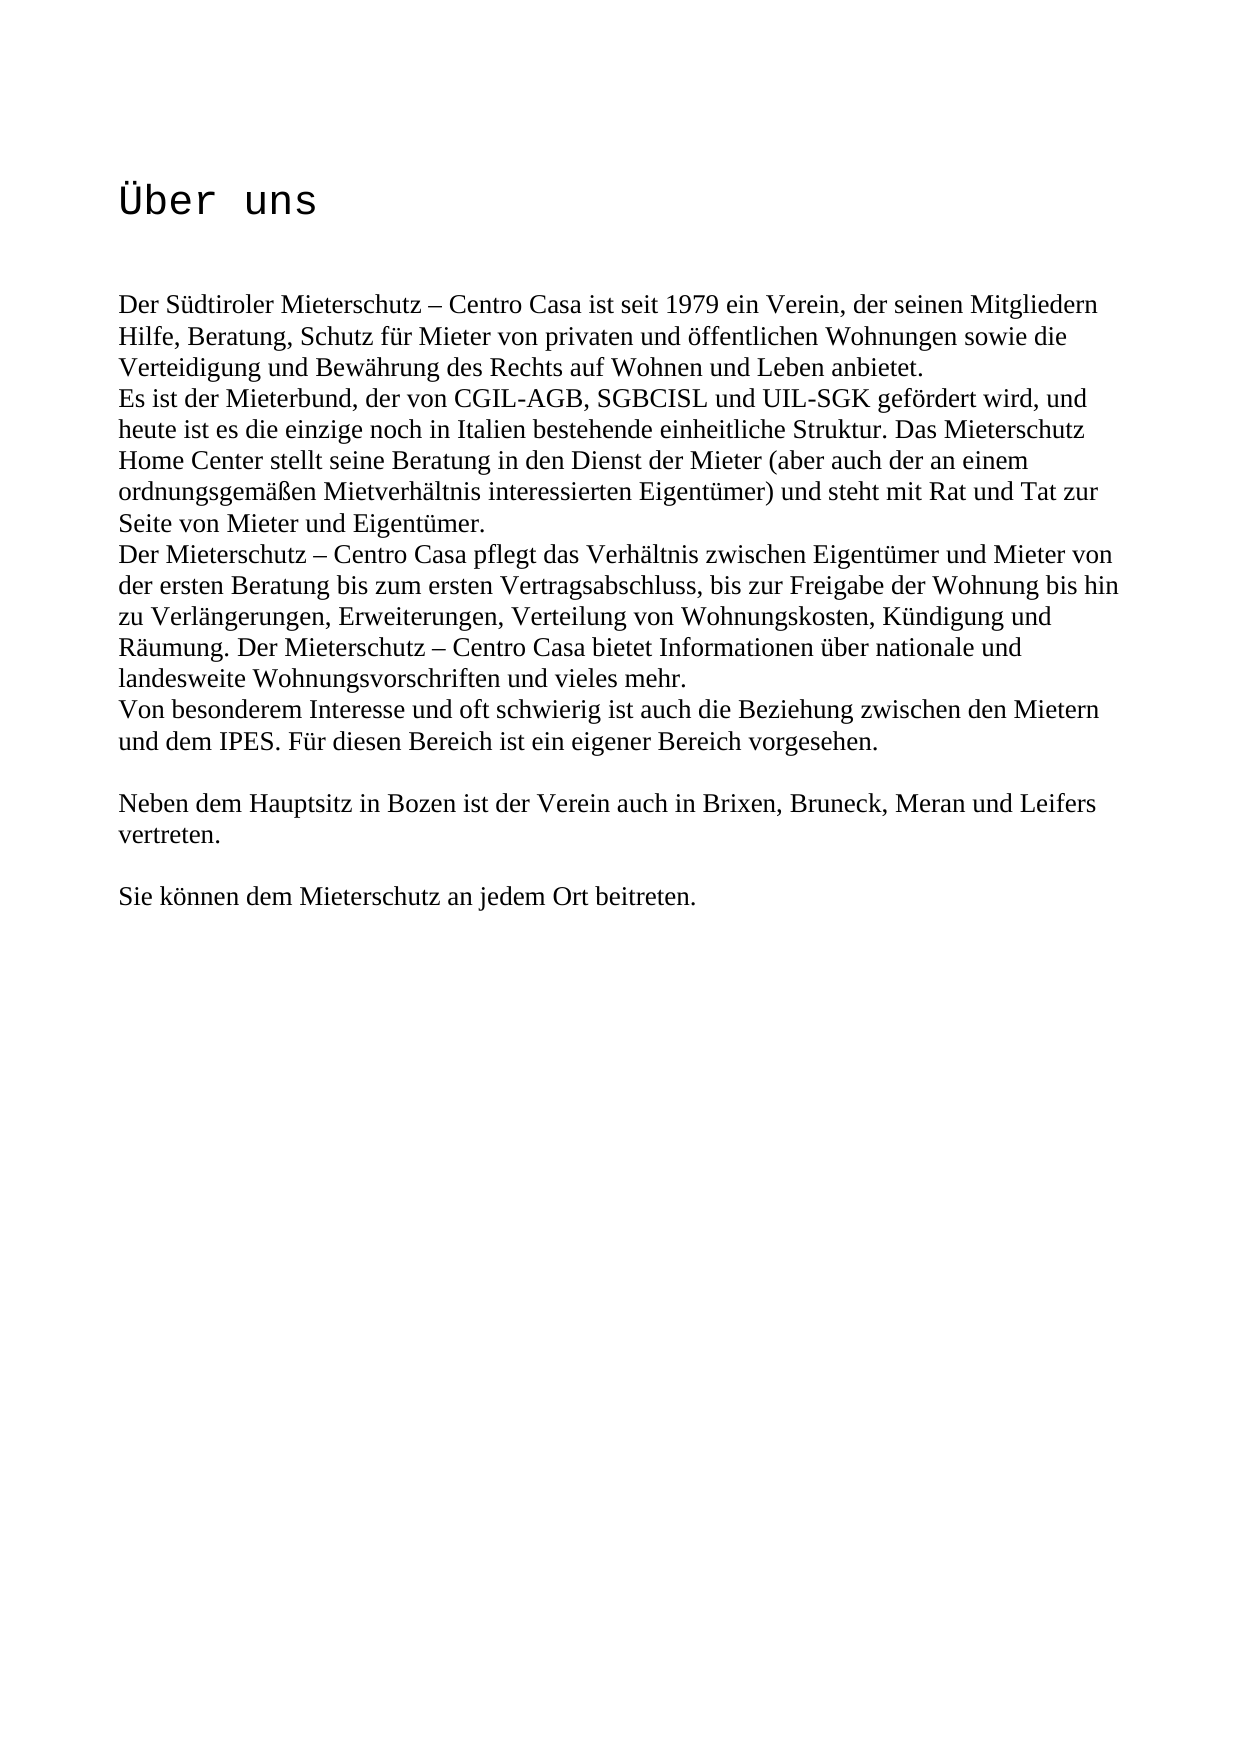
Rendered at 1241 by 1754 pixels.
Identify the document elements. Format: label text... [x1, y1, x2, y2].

text Sie können dem Mieterschutz an jedem Ort beitreten. [118, 880, 1122, 912]
text Über uns [118, 179, 1122, 227]
text Der Südtiroler Mieterschutz – Centro Casa ist seit 1979 ein Verein, der seinen Mitgliedern Hilfe, Beratung, Schutz für Mieter von privaten und öffentlichen Wohnungen sowie die Verteidigung und Bewährung des Rechts auf Wohnen und Leben anbietet. [118, 289, 1122, 382]
text Der Mieterschutz – Centro Casa pflegt das Verhältnis zwischen Eigentümer und Mieter von der ersten Beratung bis zum ersten Vertragsabschluss, bis zur Freigabe der Wohnung bis hin zu Verlängerungen, Erweiterungen, Verteilung von Wohnungskosten, Kündigung und Räumung. Der Mieterschutz – Centro Casa bietet Informationen über nationale und landesweite Wohnungsvorschriften und vieles mehr. [118, 538, 1122, 693]
text Es ist der Mieterbund, der von CGIL-AGB, SGBCISL und UIL-SGK gefördert wird, und heute ist es die einzige noch in Italien bestehende einheitliche Struktur. Das Mieterschutz Home Center stellt seine Beratung in den Dienst der Mieter (aber auch der an einem ordnungsgemäßen Mietverhältnis interessierten Eigentümer) und steht mit Rat und Tat zur Seite von Mieter und Eigentümer. [118, 382, 1122, 538]
text Neben dem Hauptsitz in Bozen ist der Verein auch in Brixen, Bruneck, Meran und Leifers vertreten. [118, 787, 1122, 849]
text Von besonderem Interesse und oft schwierig ist auch die Beziehung zwischen den Mietern und dem IPES. Für diesen Bereich ist ein eigener Bereich vorgesehen. [118, 693, 1122, 756]
